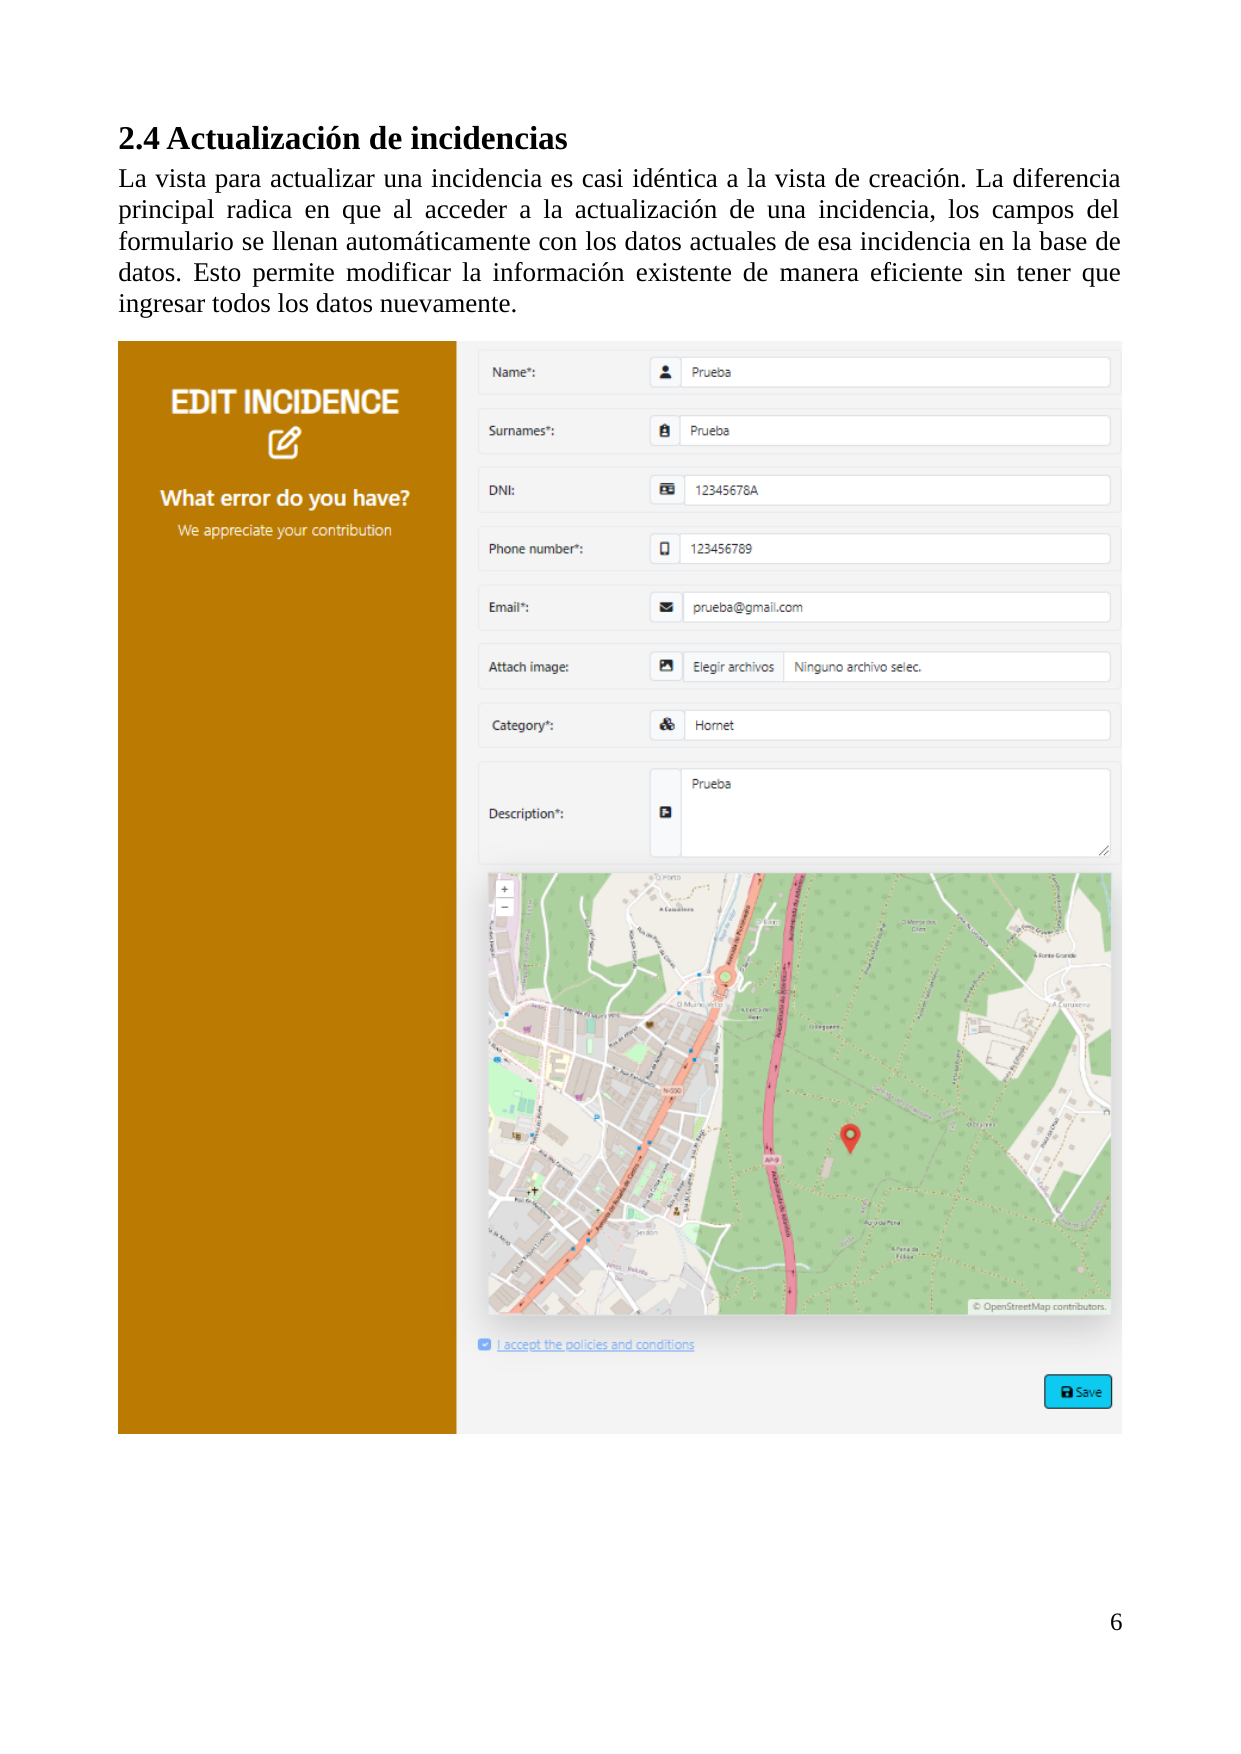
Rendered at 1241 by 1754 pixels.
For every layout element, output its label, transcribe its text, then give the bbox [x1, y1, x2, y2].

text La vista para actualizar una incidencia es casi idéntica a la vista de creación. La diferencia principal radica en que al acceder a la actualización de una incidencia, los campos del formulario se llenan automáticamente con los datos actuales de esa incidencia en la base de datos. Esto permite modificar la información existente de manera eficiente sin tener que ingresar todos los datos nuevamente. [118, 162, 1122, 318]
picture [118, 341, 1123, 1434]
text 2.4 Actualización de incidencias [118, 118, 1122, 156]
